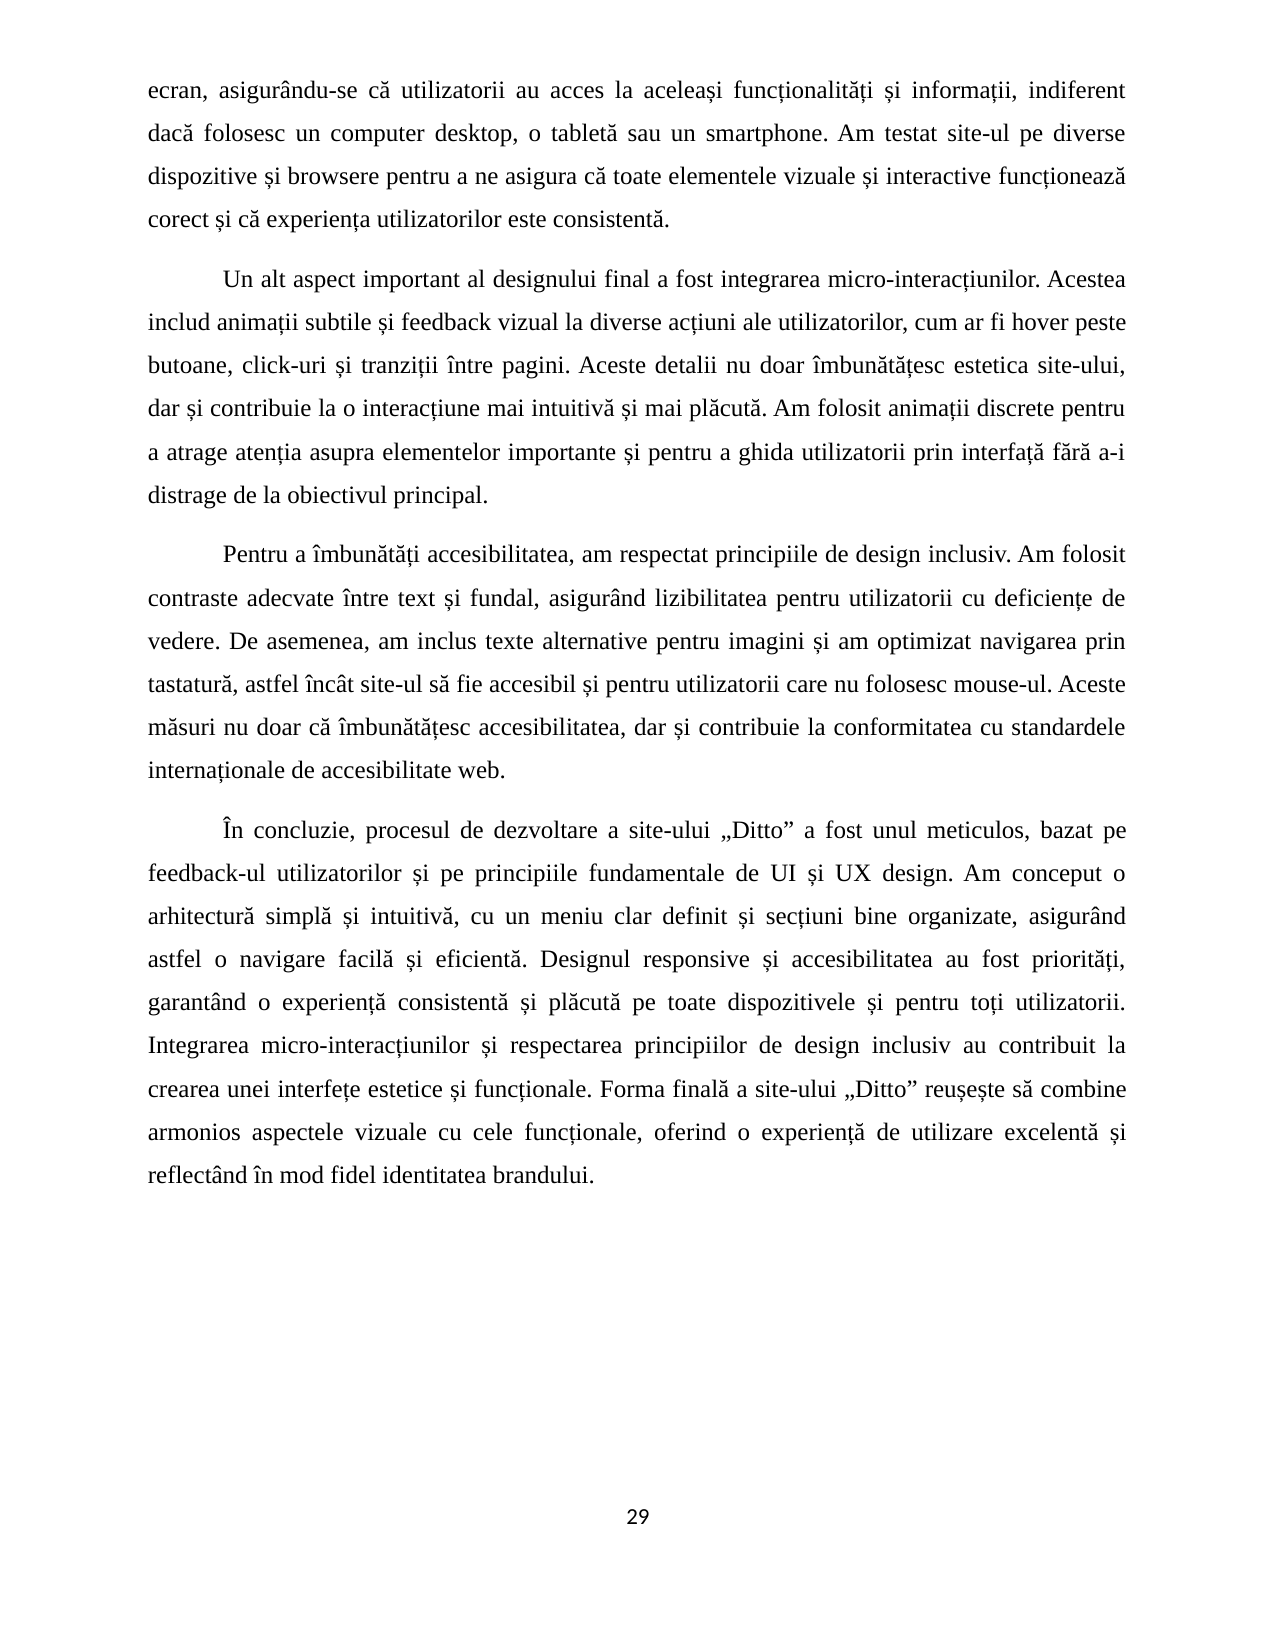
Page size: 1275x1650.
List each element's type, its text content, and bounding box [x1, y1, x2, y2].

text Un alt aspect important al designului final a fost integrarea micro-interacțiunilor. Acestea includ animații subtile și feedback vizual la diverse acțiuni ale utilizatorilor, cum ar fi hover peste butoane, click-uri și tranziții între pagini. Aceste detalii nu doar îmbunătățesc estetica site-ului, dar și contribuie la o interacțiune mai intuitivă și mai plăcută. Am folosit animații discrete pentru a atrage atenția asupra elementelor importante și pentru a ghida utilizatorii prin interfață fără a-i distrage de la obiectivul principal. [148, 264, 1127, 508]
text ecran, asigurându-se că utilizatorii au acces la aceleași funcționalități și informații, indiferent dacă folosesc un computer desktop, o tabletă sau un smartphone. Am testat site-ul pe diverse dispozitive și browsere pentru a ne asigura că toate elementele vizuale și interactive funcționează corect și că experiența utilizatorilor este consistentă. [148, 75, 1127, 233]
text Pentru a îmbunătăți accesibilitatea, am respectat principiile de design inclusiv. Am folosit contraste adecvate între text și fundal, asigurând lizibilitatea pentru utilizatorii cu deficiențe de vedere. De asemenea, am inclus texte alternative pentru imagini și am optimizat navigarea prin tastatură, astfel încât site-ul să fie accesibil și pentru utilizatorii care nu folosesc mouse-ul. Aceste măsuri nu doar că îmbunătățesc accesibilitatea, dar și contribuie la conformitatea cu standardele internaționale de accesibilitate web. [148, 539, 1127, 784]
text În concluzie, procesul de dezvoltare a site-ului „Ditto” a fost unul meticulos, bazat pe feedback-ul utilizatorilor și pe principiile fundamentale de UI și UX design. Am conceput o arhitectură simplă și intuitivă, cu un meniu clar definit și secțiuni bine organizate, asigurând astfel o navigare facilă și eficientă. Designul responsive și accesibilitatea au fost priorități, garantând o experiență consistentă și plăcută pe toate dispozitivele și pentru toți utilizatorii. Integrarea micro-interacțiunilor și respectarea principiilor de design inclusiv au contribuit la crearea unei interfețe estetice și funcționale. Forma finală a site-ului „Ditto” reușește să combine armonios aspectele vizuale cu cele funcționale, oferind o experiență de utilizare excelentă și reflectând în mod fidel identitatea brandului. [148, 815, 1127, 1189]
